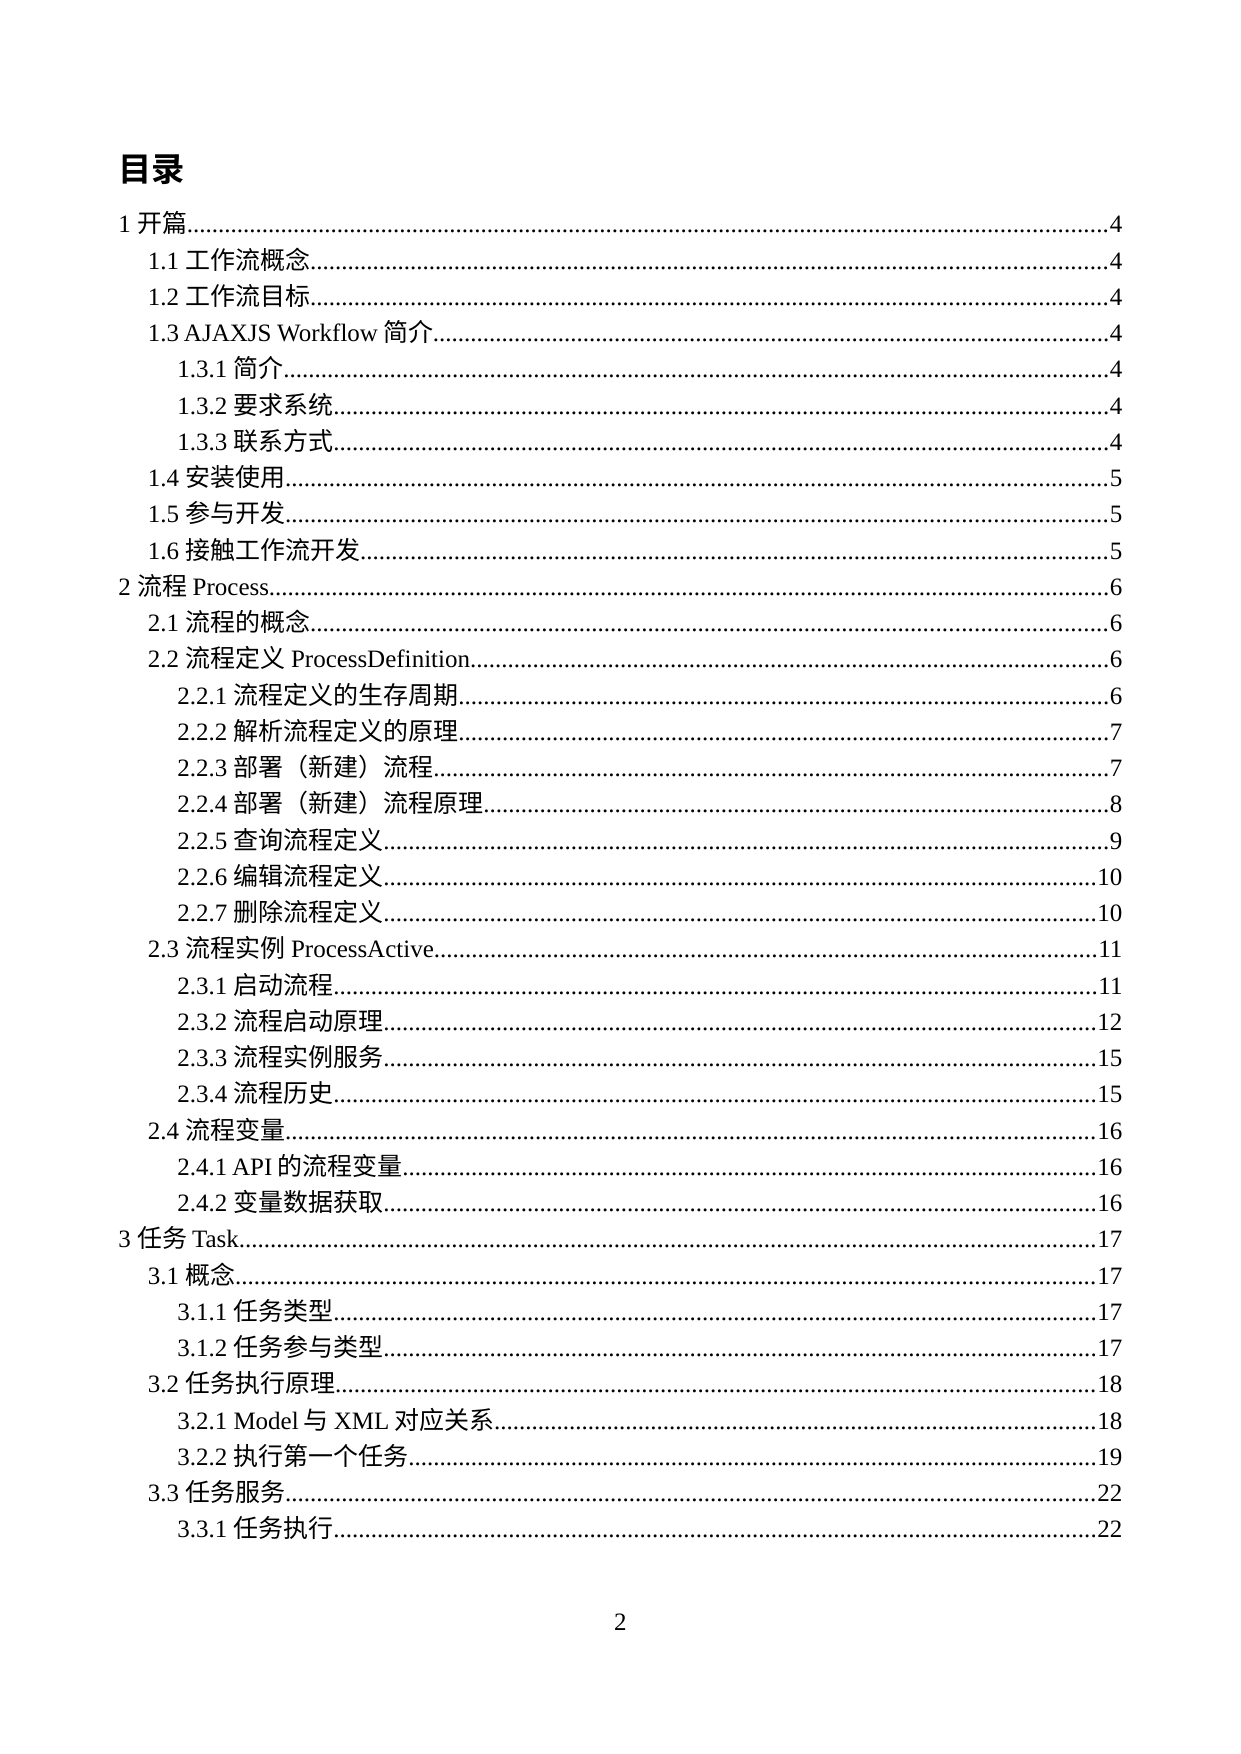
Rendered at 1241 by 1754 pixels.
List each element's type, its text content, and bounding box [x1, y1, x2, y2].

text 2.3 流程实例 ProcessActive 11 [148, 929, 1122, 965]
text 2.4.2 变量数据获取 16 [177, 1183, 1122, 1219]
text 2.3.4 流程历史 15 [177, 1074, 1122, 1110]
text 3.2.2 执行第一个任务 19 [177, 1436, 1122, 1473]
text 2.3.2 流程启动原理 12 [177, 1001, 1122, 1038]
text 2.3.3 流程实例服务 15 [177, 1038, 1122, 1074]
text 3.2.1 Model与XML对应关系 18 [177, 1400, 1122, 1436]
text 2.2.6 编辑流程定义 10 [177, 856, 1122, 893]
text 2.3.1 启动流程 11 [177, 965, 1122, 1001]
text 3.3.1 任务执行 22 [177, 1509, 1122, 1545]
text 2.2.3 部署（新建）流程 7 [177, 748, 1122, 784]
text 1.3 AJAXJS Workflow简介 4 [148, 313, 1122, 349]
text 1.2 工作流目标 4 [148, 276, 1122, 313]
text 3.1.2 任务参与类型 17 [177, 1328, 1122, 1364]
text 1.3.1 简介 4 [177, 349, 1122, 385]
text 1.6 接触工作流开发 5 [148, 530, 1122, 566]
text 2 流程 Process 6 [118, 566, 1122, 603]
text 3.1.1 任务类型 17 [177, 1291, 1122, 1328]
text 2.2.2 解析流程定义的原理 7 [177, 711, 1122, 748]
text 1.1 工作流概念 4 [148, 240, 1122, 276]
text 1 开篇 4 [118, 204, 1122, 240]
text 1.3.2 要求系统 4 [177, 385, 1122, 421]
text 2.2.5 查询流程定义 9 [177, 820, 1122, 856]
text 1.3.3 联系方式 4 [177, 421, 1122, 458]
text 3.3 任务服务 22 [148, 1473, 1122, 1509]
text 2.2.1 流程定义的生存周期 6 [177, 675, 1122, 711]
text 2.2 流程定义 ProcessDefinition 6 [148, 639, 1122, 675]
text 1.4 安装使用 5 [148, 458, 1122, 494]
subtitle 目录 [118, 143, 1122, 191]
text 2.2.7 删除流程定义 10 [177, 893, 1122, 929]
text 2.4.1 API的流程变量 16 [177, 1146, 1122, 1183]
text 2.1 流程的概念 6 [148, 603, 1122, 639]
text 3.2 任务执行原理 18 [148, 1364, 1122, 1400]
text 2.4 流程变量 16 [148, 1110, 1122, 1146]
text 1.5 参与开发 5 [148, 494, 1122, 530]
text 2.2.4 部署（新建）流程原理 8 [177, 784, 1122, 820]
text 3.1 概念 17 [148, 1255, 1122, 1291]
text 3 任务Task 17 [118, 1219, 1122, 1255]
